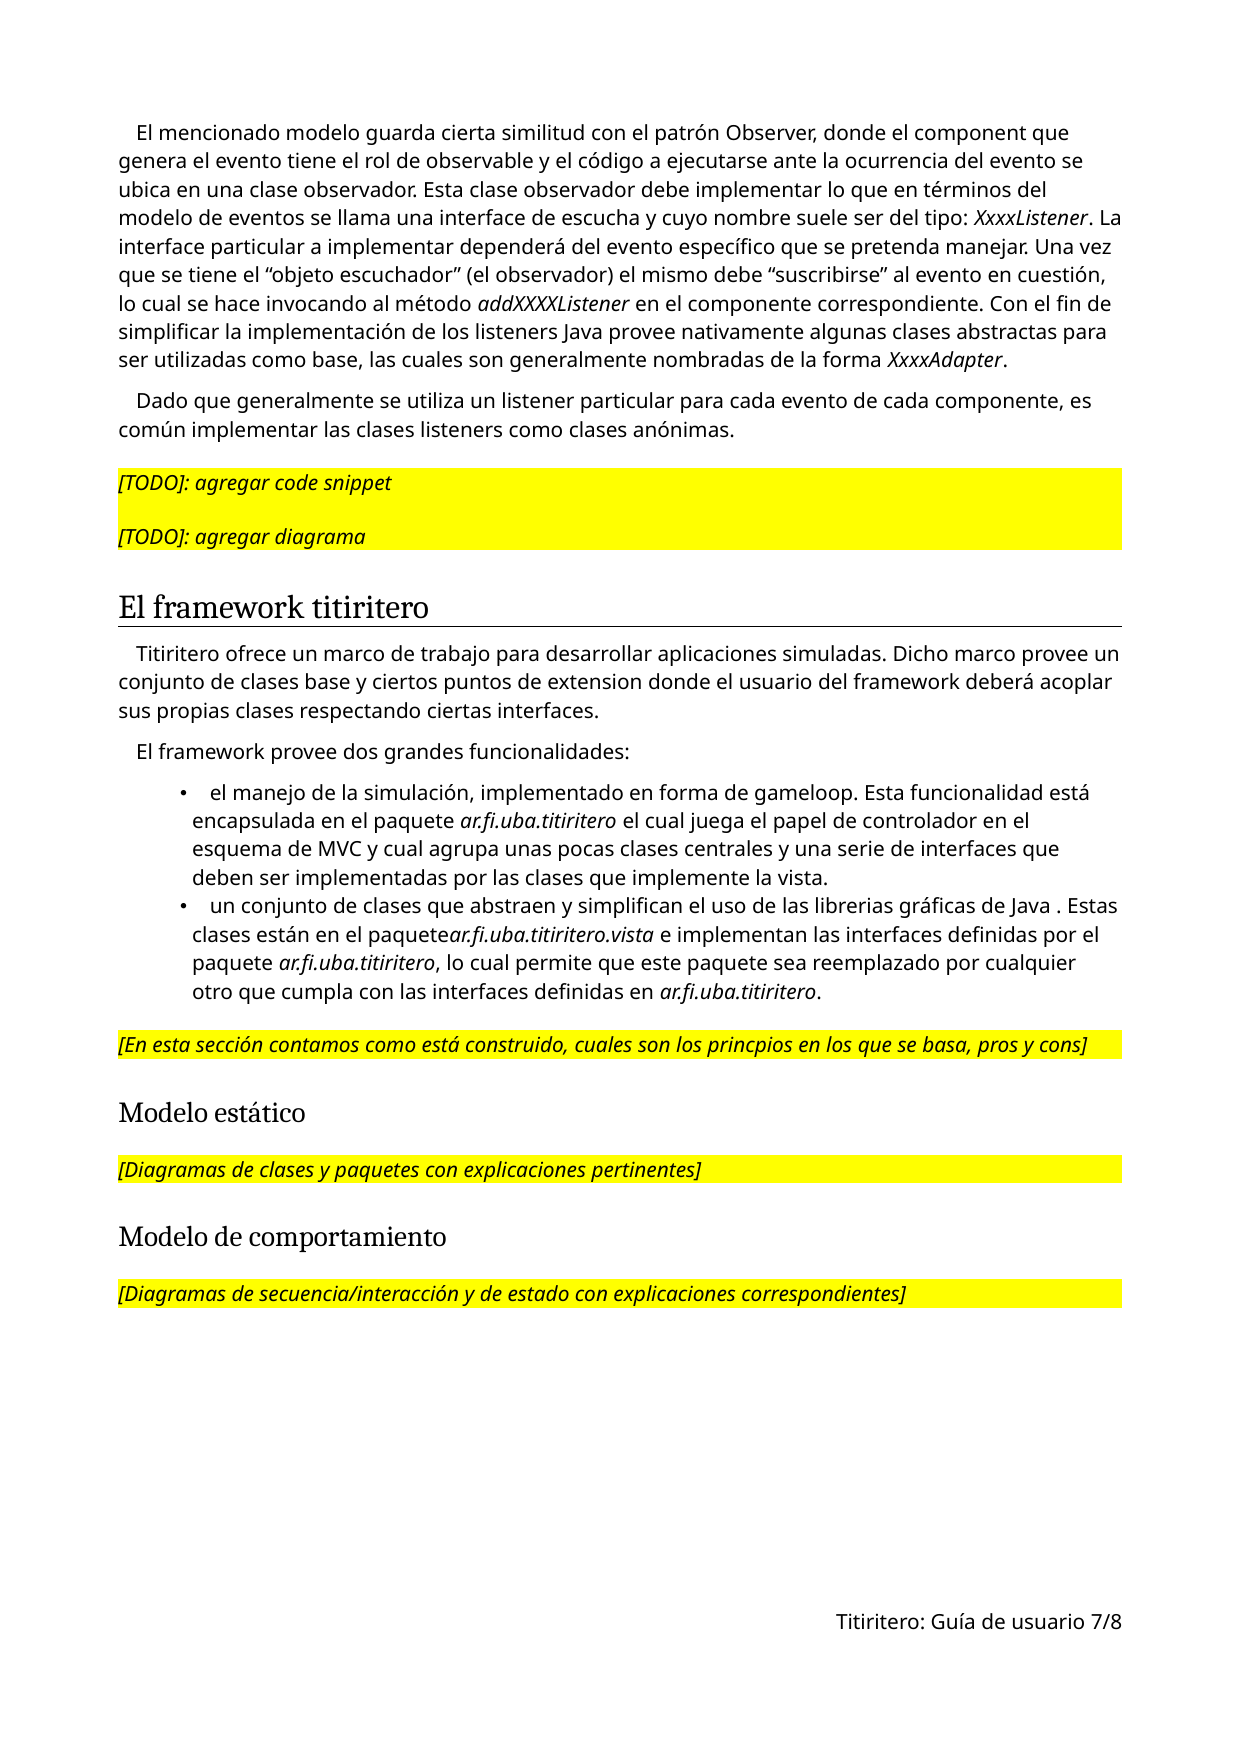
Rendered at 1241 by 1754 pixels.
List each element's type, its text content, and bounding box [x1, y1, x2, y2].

text [Diagramas de secuencia/interacción y de estado con explicaciones correspondientes] [118, 1279, 1122, 1308]
text [TODO]: agregar code snippet [118, 468, 1122, 497]
subtitle El framework titiritero [118, 588, 1122, 626]
text Dado que generalmente se utiliza un listener particular para cada evento de cada componente, es común implementar las clases listeners como clases anónimas. [118, 387, 1122, 443]
text Titiritero ofrece un marco de trabajo para desarrollar aplicaciones simuladas. Dicho marco provee un conjunto de clases base y ciertos puntos de extension donde el usuario del framework deberá acoplar sus propias clases respectando ciertas interfaces. [118, 639, 1122, 724]
subtitle Modelo estático [118, 1096, 1122, 1130]
text [TODO]: agregar diagrama [118, 522, 1122, 550]
list el manejo de la simulación, implementado en forma de gameloop. Esta funcionalidad está encapsulada en el paquete ar.fi.uba.titiritero el cual juega el papel de controlador en el esquema de MVC y cual agrupa unas pocas clases centrales y una serie de interfaces que deben ser implementadas por las clases que implemente la vista. [162, 778, 1122, 891]
text [Diagramas de clases y paquetes con explicaciones pertinentes] [118, 1155, 1122, 1183]
subtitle Modelo de comportamiento [118, 1221, 1122, 1254]
text [En esta sección contamos como está construido, cuales son los princpios en los que se basa, pros y cons] [118, 1030, 1122, 1059]
text El mencionado modelo guarda cierta similitud con el patrón Observer, donde el component que genera el evento tiene el rol de observable y el código a ejecutarse ante la ocurrencia del evento se ubica en una clase observador. Esta clase observador debe implementar lo que en términos del modelo de eventos se llama una interface de escucha y cuyo nombre suele ser del tipo: XxxxListener. La interface particular a implementar dependerá del evento específico que se pretenda manejar. Una vez que se tiene el “objeto escuchador” (el observador) el mismo debe “suscribirse” al evento en cuestión, lo cual se hace invocando al método addXXXXListener en el componente correspondiente. Con el fin de simplificar la implementación de los listeners Java provee nativamente algunas clases abstractas para ser utilizadas como base, las cuales son generalmente nombradas de la forma XxxxAdapter. [118, 118, 1122, 374]
list un conjunto de clases que abstraen y simplifican el uso de las librerias gráficas de Java . Estas clases están en el paquetear.fi.uba.titiritero.vista e implementan las interfaces definidas por el paquete ar.fi.uba.titiritero, lo cual permite que este paquete sea reemplazado por cualquier otro que cumpla con las interfaces definidas en ar.fi.uba.titiritero. [162, 891, 1122, 1005]
text El framework provee dos grandes funcionalidades: [118, 737, 1122, 765]
